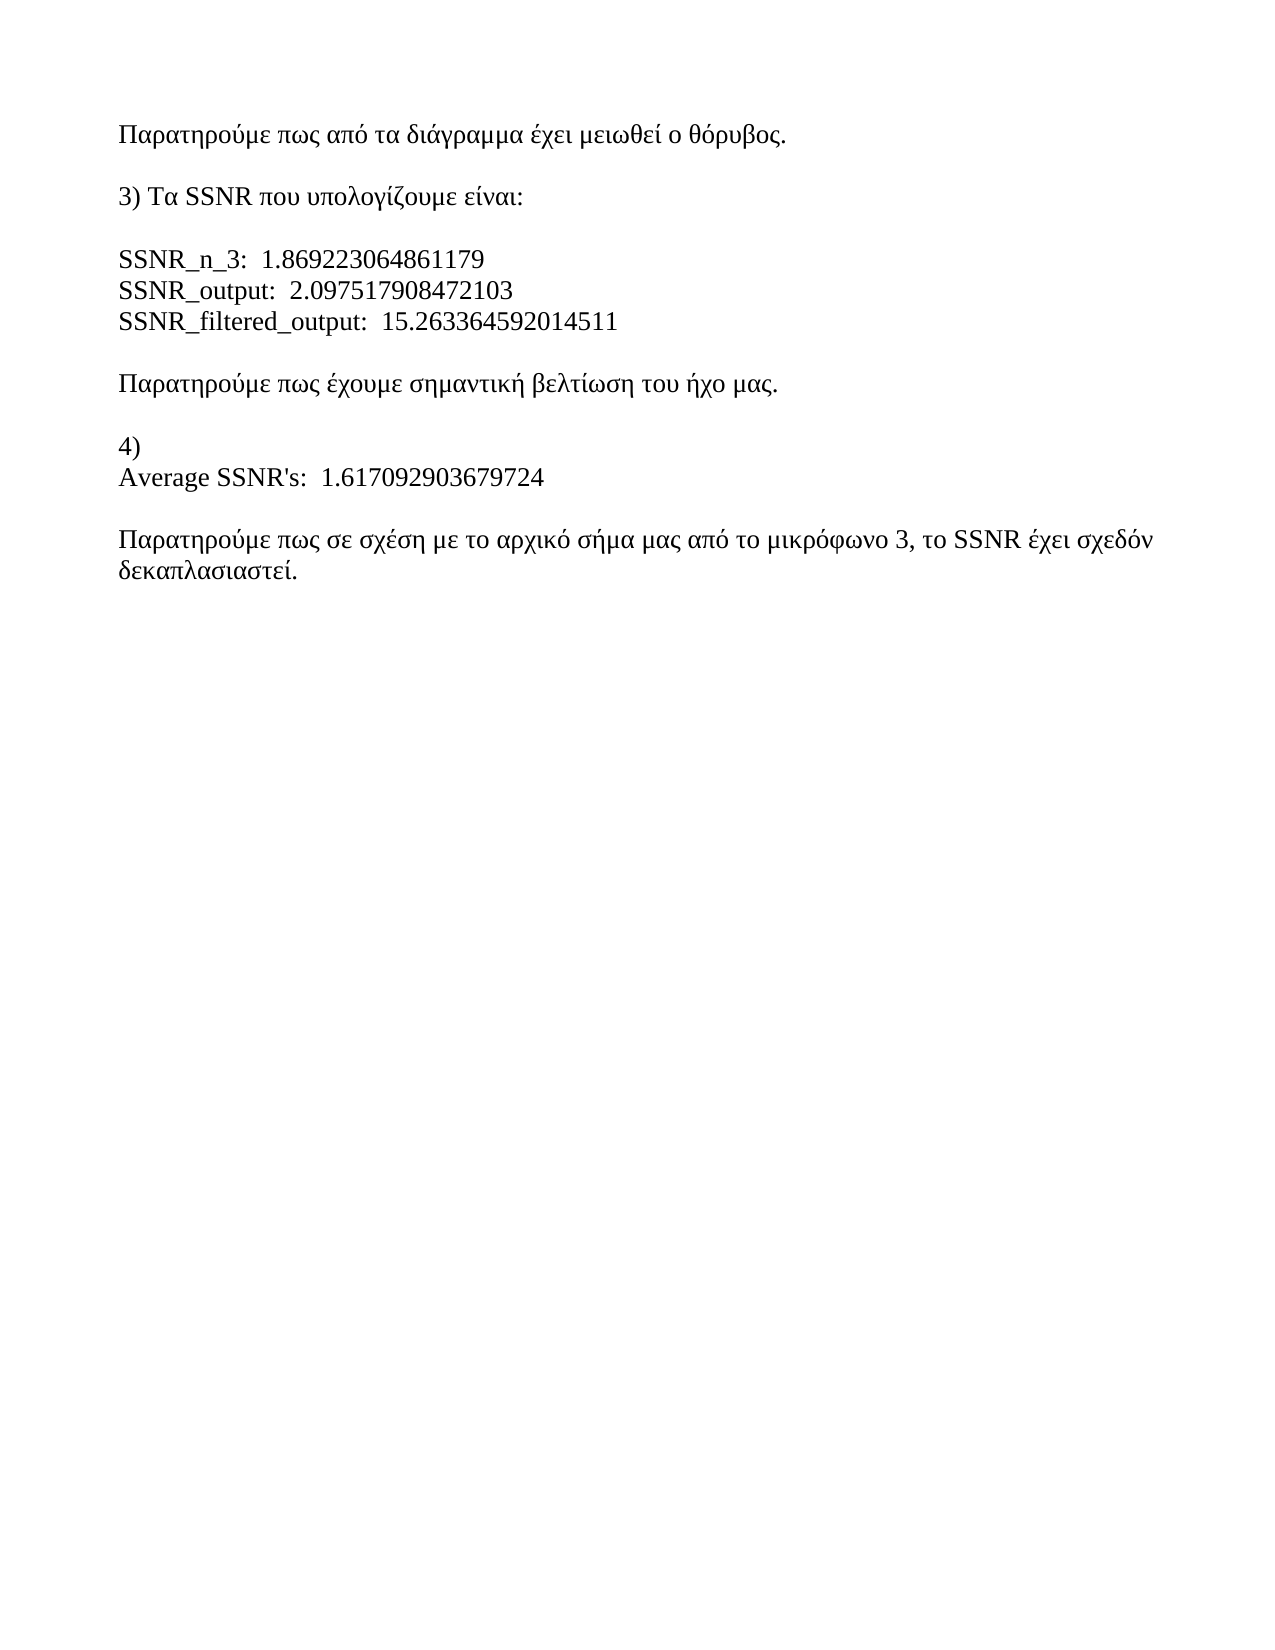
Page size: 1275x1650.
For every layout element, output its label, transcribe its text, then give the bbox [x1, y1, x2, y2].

text Παρατηρούμε πως από τα διάγραμμα έχει μειωθεί ο θόρυβος. [118, 118, 1157, 149]
text 3) Τα SSNR που υπολογίζουμε είναι: [118, 180, 1157, 212]
text Παρατηρούμε πως έχουμε σημαντική βελτίωση του ήχο μας. [118, 367, 1157, 398]
text Παρατηρούμε πως σε σχέση με το αρχικό σήμα μας από το μικρόφωνο 3, το SSNR έχει σχεδόν δεκαπλασιαστεί. [118, 523, 1157, 585]
text SSNR_n_3: 1.869223064861179 [118, 243, 1157, 274]
text SSNR_filtered_output: 15.263364592014511 [118, 305, 1157, 336]
text SSNR_output: 2.097517908472103 [118, 274, 1157, 305]
text 4) [118, 429, 1157, 461]
text Average SSNR's: 1.617092903679724 [118, 461, 1157, 492]
